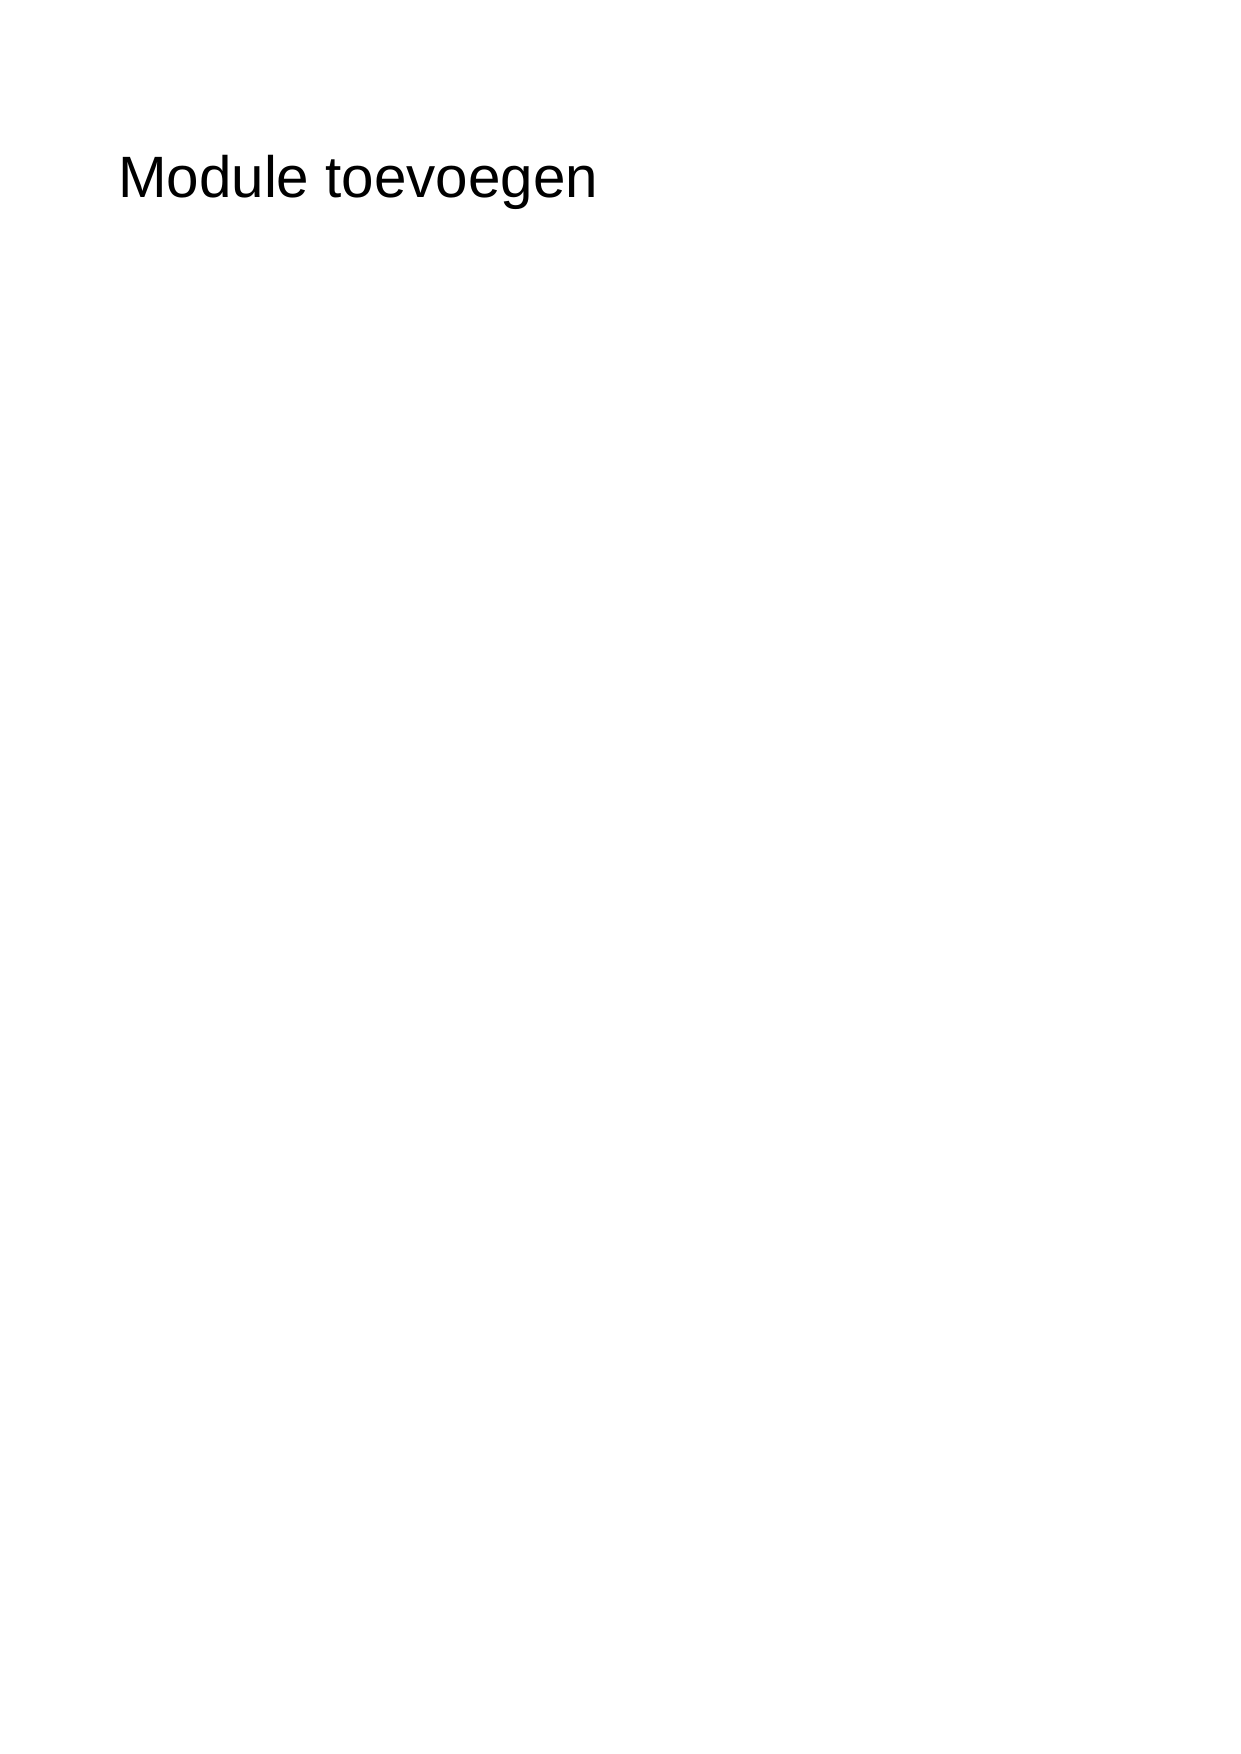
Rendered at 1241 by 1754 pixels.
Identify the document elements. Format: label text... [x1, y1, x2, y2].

subtitle Module toevoegen [118, 143, 1122, 210]
